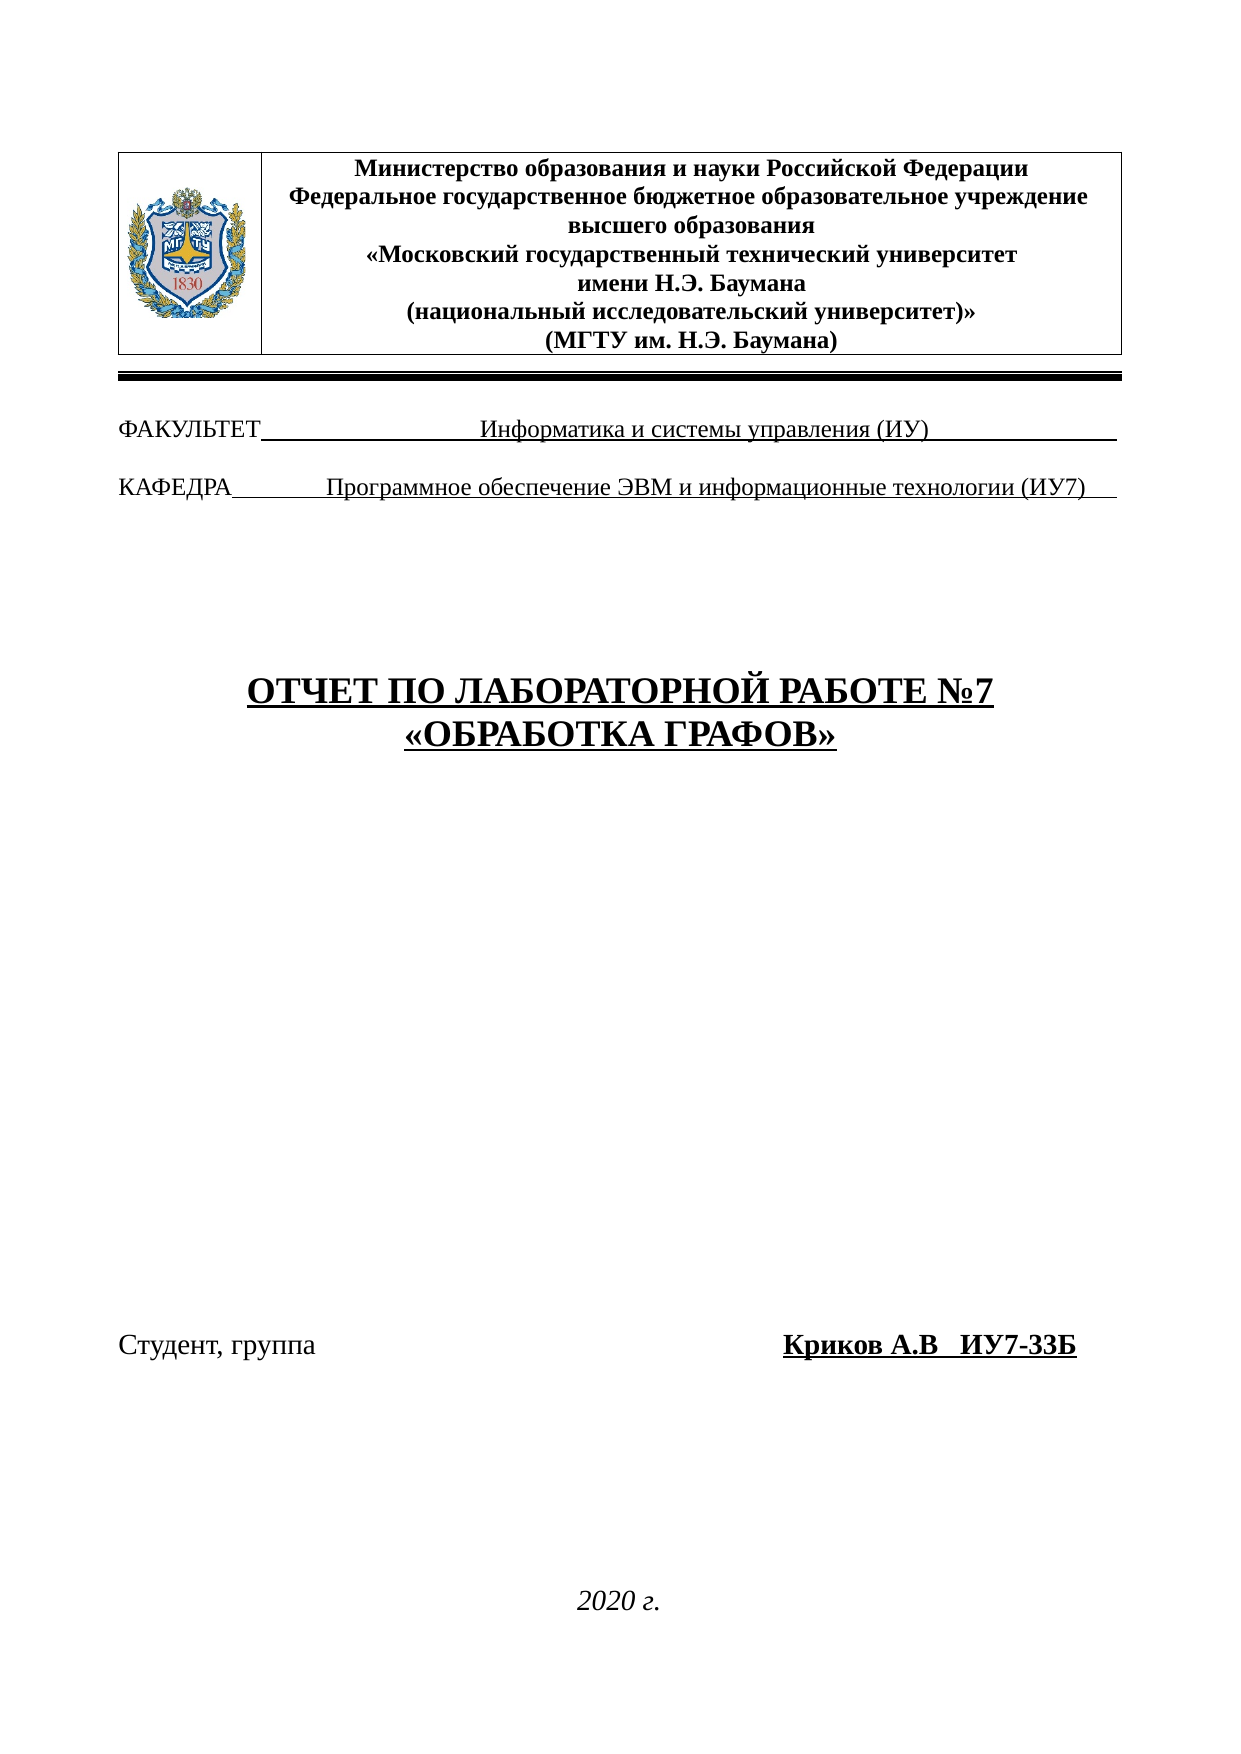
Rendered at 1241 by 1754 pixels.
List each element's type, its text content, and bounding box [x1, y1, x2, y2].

table_header Министерство образования и науки Российской Федерации Федеральное государственное бюджетное образовательное учреждение высшего образования «Московский государственный технический университет имени Н.Э. Баумана (национальный исследовательский университет)» (МГТУ им. Н.Э. Баумана) [262, 153, 1121, 354]
text Студент, группа Криков А.В ИУ7-33Б [118, 1327, 1122, 1394]
picture [127, 187, 248, 323]
table_header [119, 153, 261, 354]
text ФАКУЛЬТЕТ Информатика и системы управления (ИУ) [118, 414, 1122, 443]
text 2020 г. [118, 1583, 1122, 1617]
text КАФЕДРА Программное обеспечение ЭВМ и информационные технологии (ИУ7) [118, 472, 1122, 501]
text ОТЧЕТ ПО ЛАБОРАТОРНОЙ РАБОТЕ №7 «ОБРАБОТКА ГРАФОВ» [118, 668, 1122, 754]
